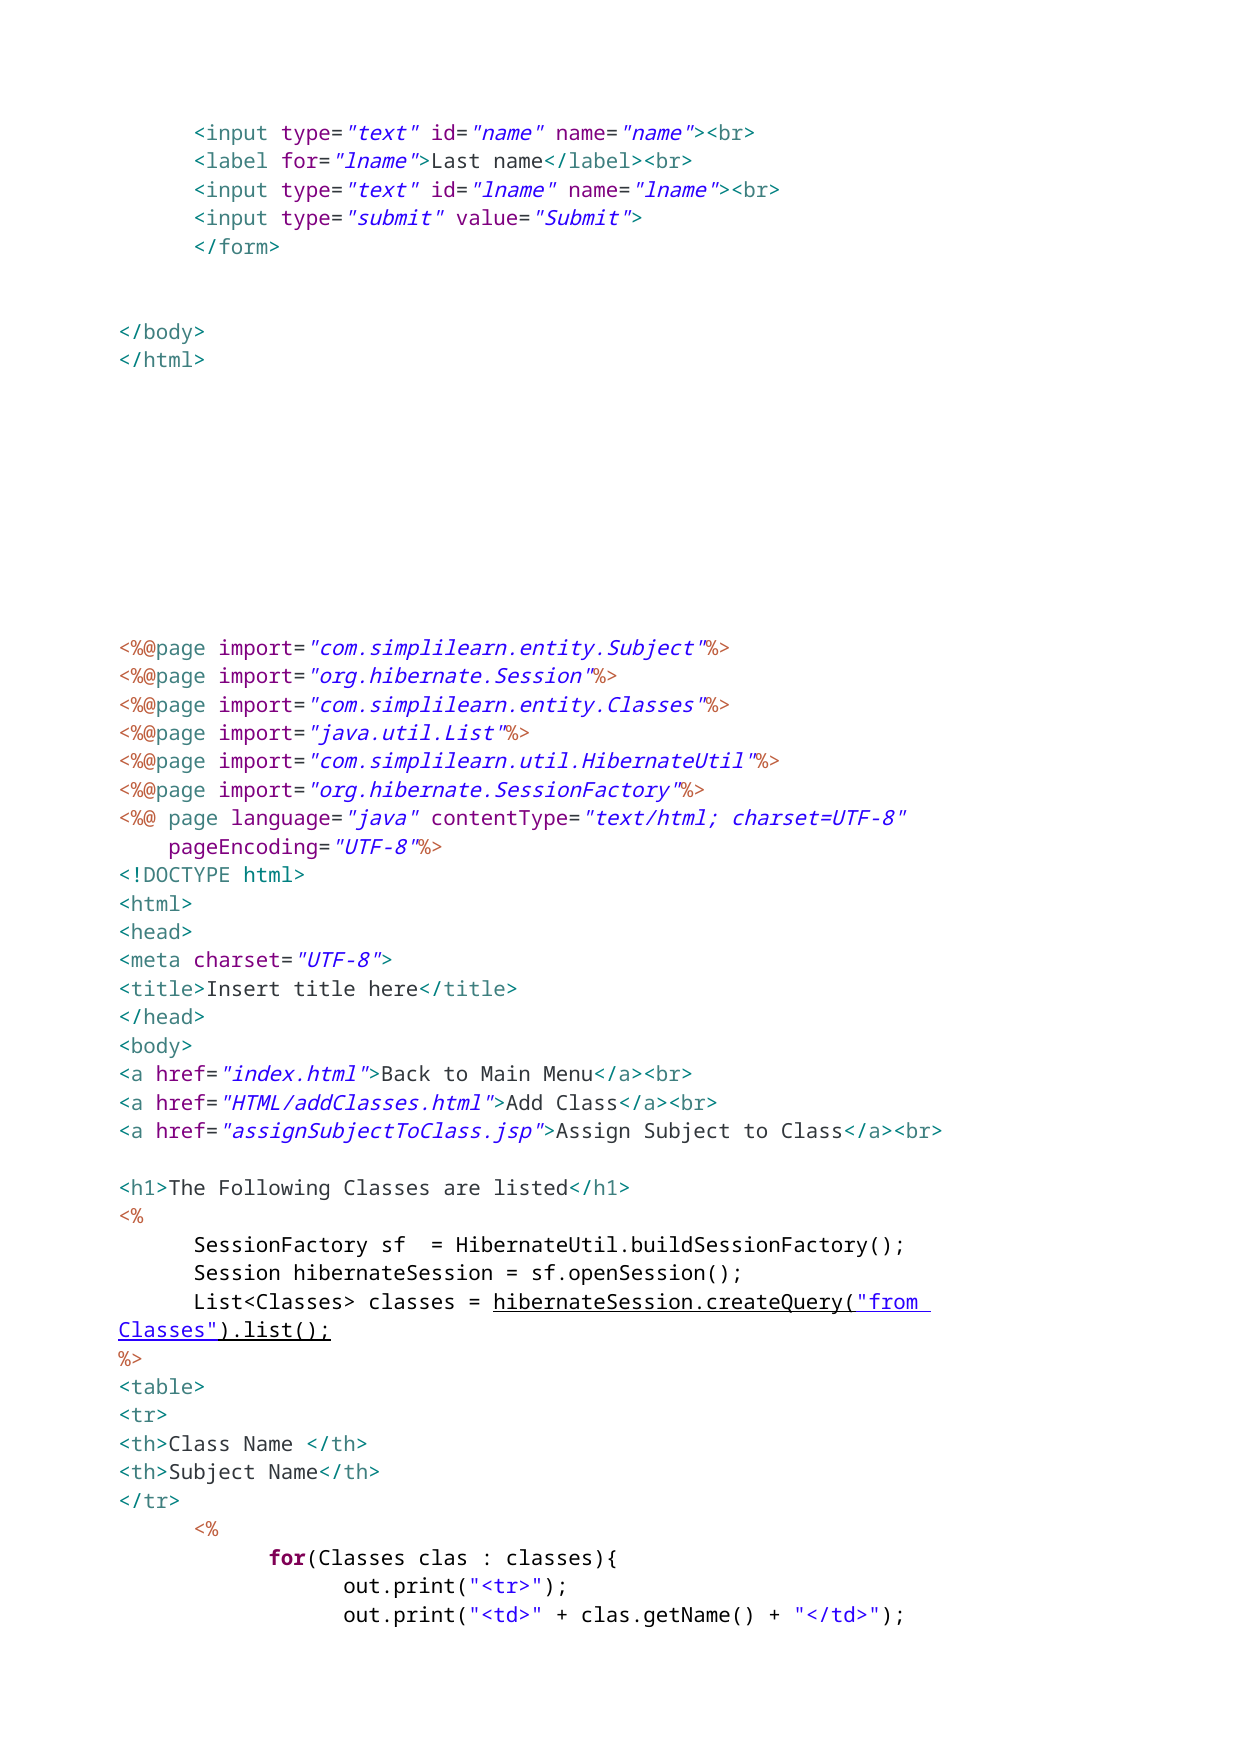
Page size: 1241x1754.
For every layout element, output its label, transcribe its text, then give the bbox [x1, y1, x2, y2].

text <% [118, 1202, 1122, 1230]
text <%@page import="com.simplilearn.entity.Classes"%> [118, 690, 1122, 718]
text List<Classes> classes = hibernateSession.createQuery("from Classes").list(); [118, 1287, 1122, 1344]
text <%@page import="com.simplilearn.entity.Subject"%> [118, 633, 1122, 661]
text <% [118, 1514, 1122, 1543]
text out.print("<tr>"); [118, 1571, 1122, 1600]
text <html> [118, 889, 1122, 917]
text <%@page import="org.hibernate.Session"%> [118, 661, 1122, 690]
text <%@page import="com.simplilearn.util.HibernateUtil"%> [118, 747, 1122, 775]
text %> [118, 1344, 1122, 1372]
text for(Classes clas : classes){ [118, 1543, 1122, 1571]
text <body> [118, 1031, 1122, 1059]
text </form> [118, 232, 1122, 260]
text <title>Insert title here</title> [118, 974, 1122, 1002]
text <table> [118, 1372, 1122, 1401]
text <a href="index.html">Back to Main Menu</a><br> [118, 1059, 1122, 1088]
text <%@ page language="java" contentType="text/html; charset=UTF-8" [118, 803, 1122, 832]
text <input type="text" id="name" name="name"><br> [118, 118, 1122, 147]
text <input type="submit" value="Submit"> [118, 203, 1122, 232]
text <tr> [118, 1401, 1122, 1429]
text <a href="HTML/addClasses.html">Add Class</a><br> [118, 1088, 1122, 1116]
text </body> [118, 317, 1122, 346]
text Session hibernateSession = sf.openSession(); [118, 1258, 1122, 1287]
text <h1>The Following Classes are listed</h1> [118, 1173, 1122, 1202]
text <!DOCTYPE html> [118, 860, 1122, 889]
text </tr> [118, 1486, 1122, 1514]
text out.print("<td>" + clas.getName() + "</td>"); [118, 1600, 1122, 1628]
text SessionFactory sf = HibernateUtil.buildSessionFactory(); [118, 1230, 1122, 1258]
text <th>Class Name </th> [118, 1429, 1122, 1457]
text <%@page import="java.util.List"%> [118, 718, 1122, 747]
text </html> [118, 346, 1122, 374]
text <%@page import="org.hibernate.SessionFactory"%> [118, 775, 1122, 803]
text <a href="assignSubjectToClass.jsp">Assign Subject to Class</a><br> [118, 1116, 1122, 1145]
text </head> [118, 1002, 1122, 1031]
text <meta charset="UTF-8"> [118, 946, 1122, 974]
text <head> [118, 917, 1122, 946]
text pageEncoding="UTF-8"%> [118, 832, 1122, 860]
text <th>Subject Name</th> [118, 1457, 1122, 1486]
text <input type="text" id="lname" name="lname"><br> [118, 175, 1122, 203]
text <label for="lname">Last name</label><br> [118, 147, 1122, 175]
